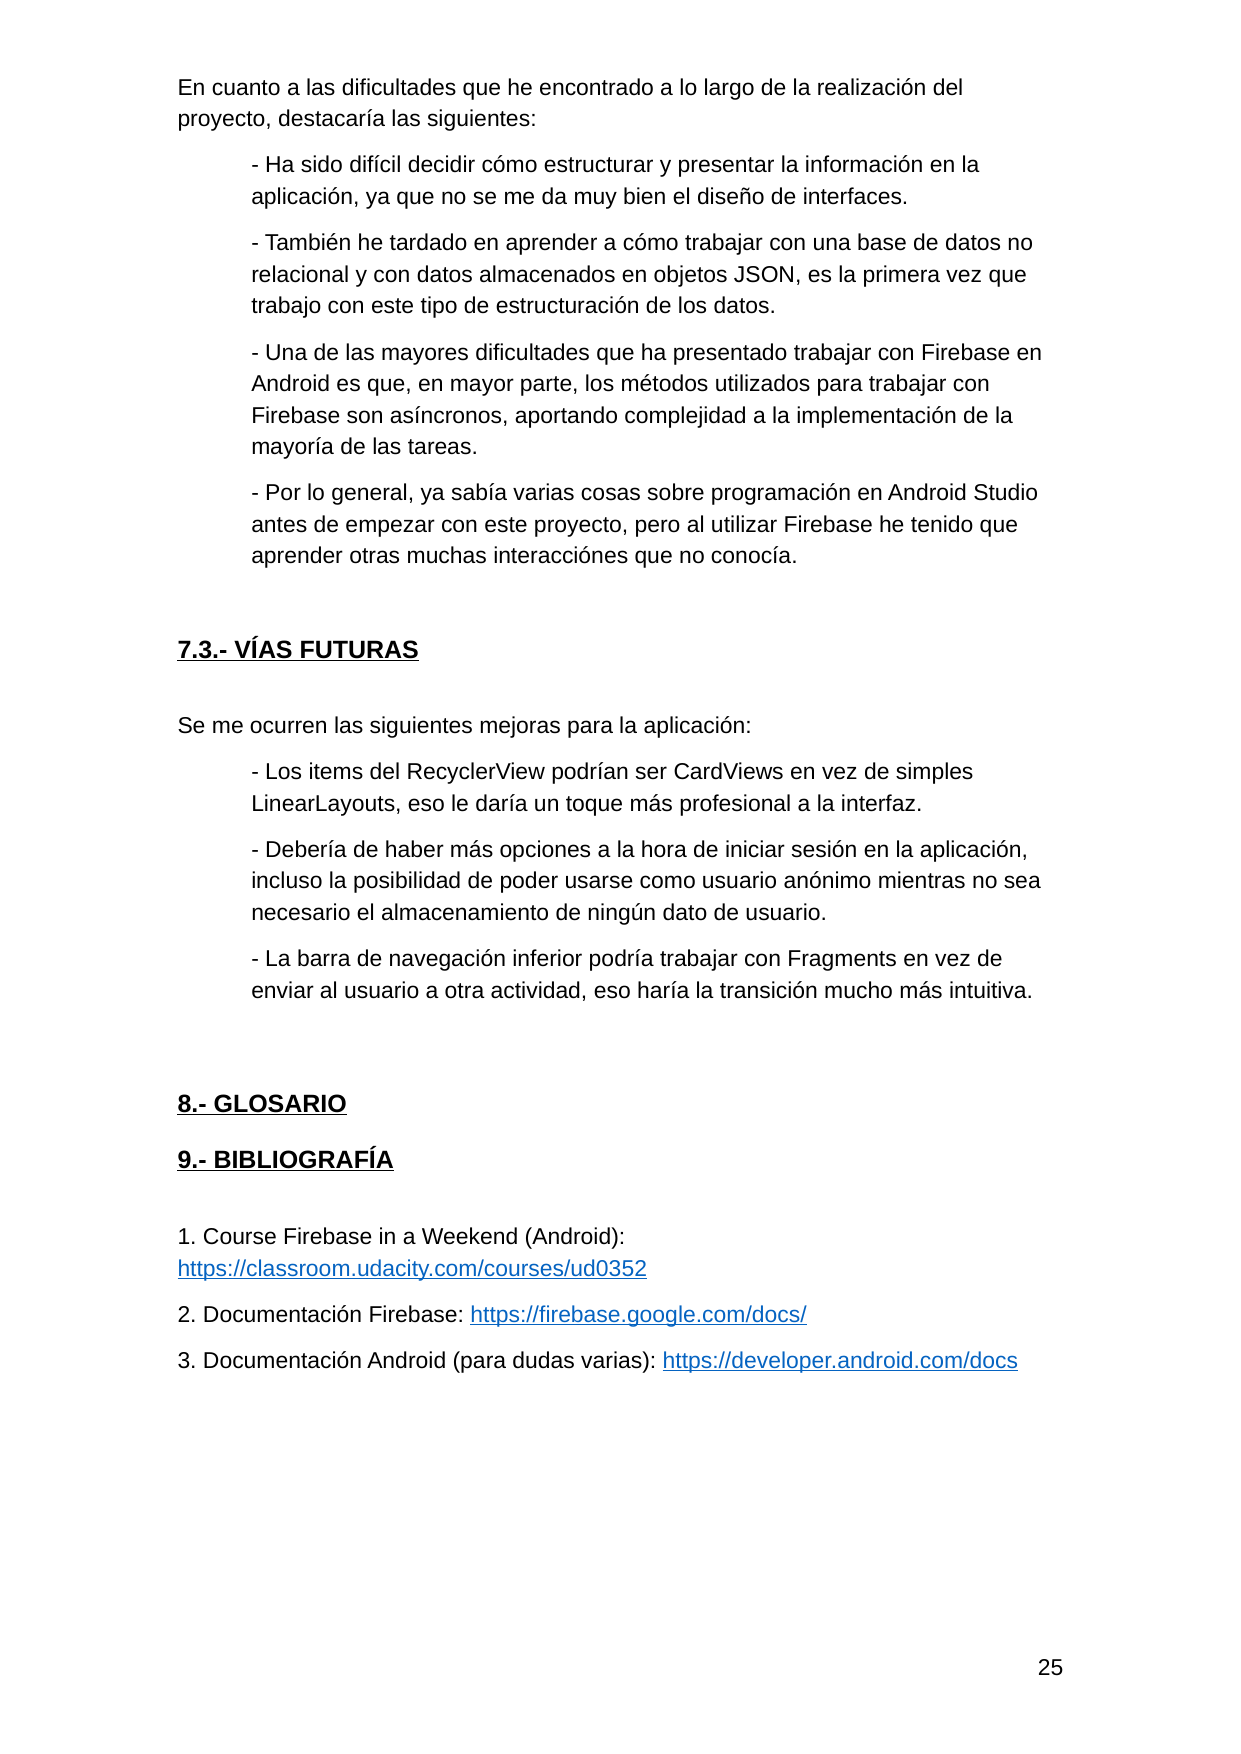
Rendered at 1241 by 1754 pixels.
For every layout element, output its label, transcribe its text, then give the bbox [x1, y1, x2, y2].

subtitle 8.- GLOSARIO [177, 1089, 1063, 1118]
text En cuanto a las dificultades que he encontrado a lo largo de la realización del proyecto, destacaría las siguientes: [177, 74, 1063, 132]
text - También he tardado en aprender a cómo trabajar con una base de datos no relacional y con datos almacenados en objetos JSON, es la primera vez que trabajo con este tipo de estructuración de los datos. [177, 229, 1063, 319]
text - Ha sido difícil decidir cómo estructurar y presentar la información en la aplicación, ya que no se me da muy bien el diseño de interfaces. [177, 151, 1063, 209]
text 1. Course Firebase in a Weekend (Android): https://classroom.udacity.com/courses/ud0352 [177, 1223, 1063, 1281]
text 2. Documentación Firebase: https://firebase.google.com/docs/ [177, 1301, 1063, 1327]
subtitle 9.- BIBLIOGRAFÍA [177, 1145, 1063, 1174]
text - Los items del RecyclerView podrían ser CardViews en vez de simples LinearLayouts, eso le daría un toque más profesional a la interfaz. [177, 758, 1063, 816]
text - Debería de haber más opciones a la hora de iniciar sesión en la aplicación, incluso la posibilidad de poder usarse como usuario anónimo mientras no sea necesario el almacenamiento de ningún dato de usuario. [177, 836, 1063, 925]
text Se me ocurren las siguientes mejoras para la aplicación: [177, 712, 1063, 738]
text - Una de las mayores dificultades que ha presentado trabajar con Firebase en Android es que, en mayor parte, los métodos utilizados para trabajar con Firebase son asíncronos, aportando complejidad a la implementación de la mayoría de las tareas. [177, 338, 1063, 459]
subtitle 7.3.- VÍAS FUTURAS [177, 635, 1063, 663]
text - La barra de navegación inferior podría trabajar con Fragments en vez de enviar al usuario a otra actividad, eso haría la transición mucho más intuitiva. [177, 945, 1063, 1003]
text 3. Documentación Android (para dudas varias): https://developer.android.com/docs [177, 1347, 1063, 1373]
text - Por lo general, ya sabía varias cosas sobre programación en Android Studio antes de empezar con este proyecto, pero al utilizar Firebase he tenido que aprender otras muchas interacciónes que no conocía. [177, 479, 1063, 569]
